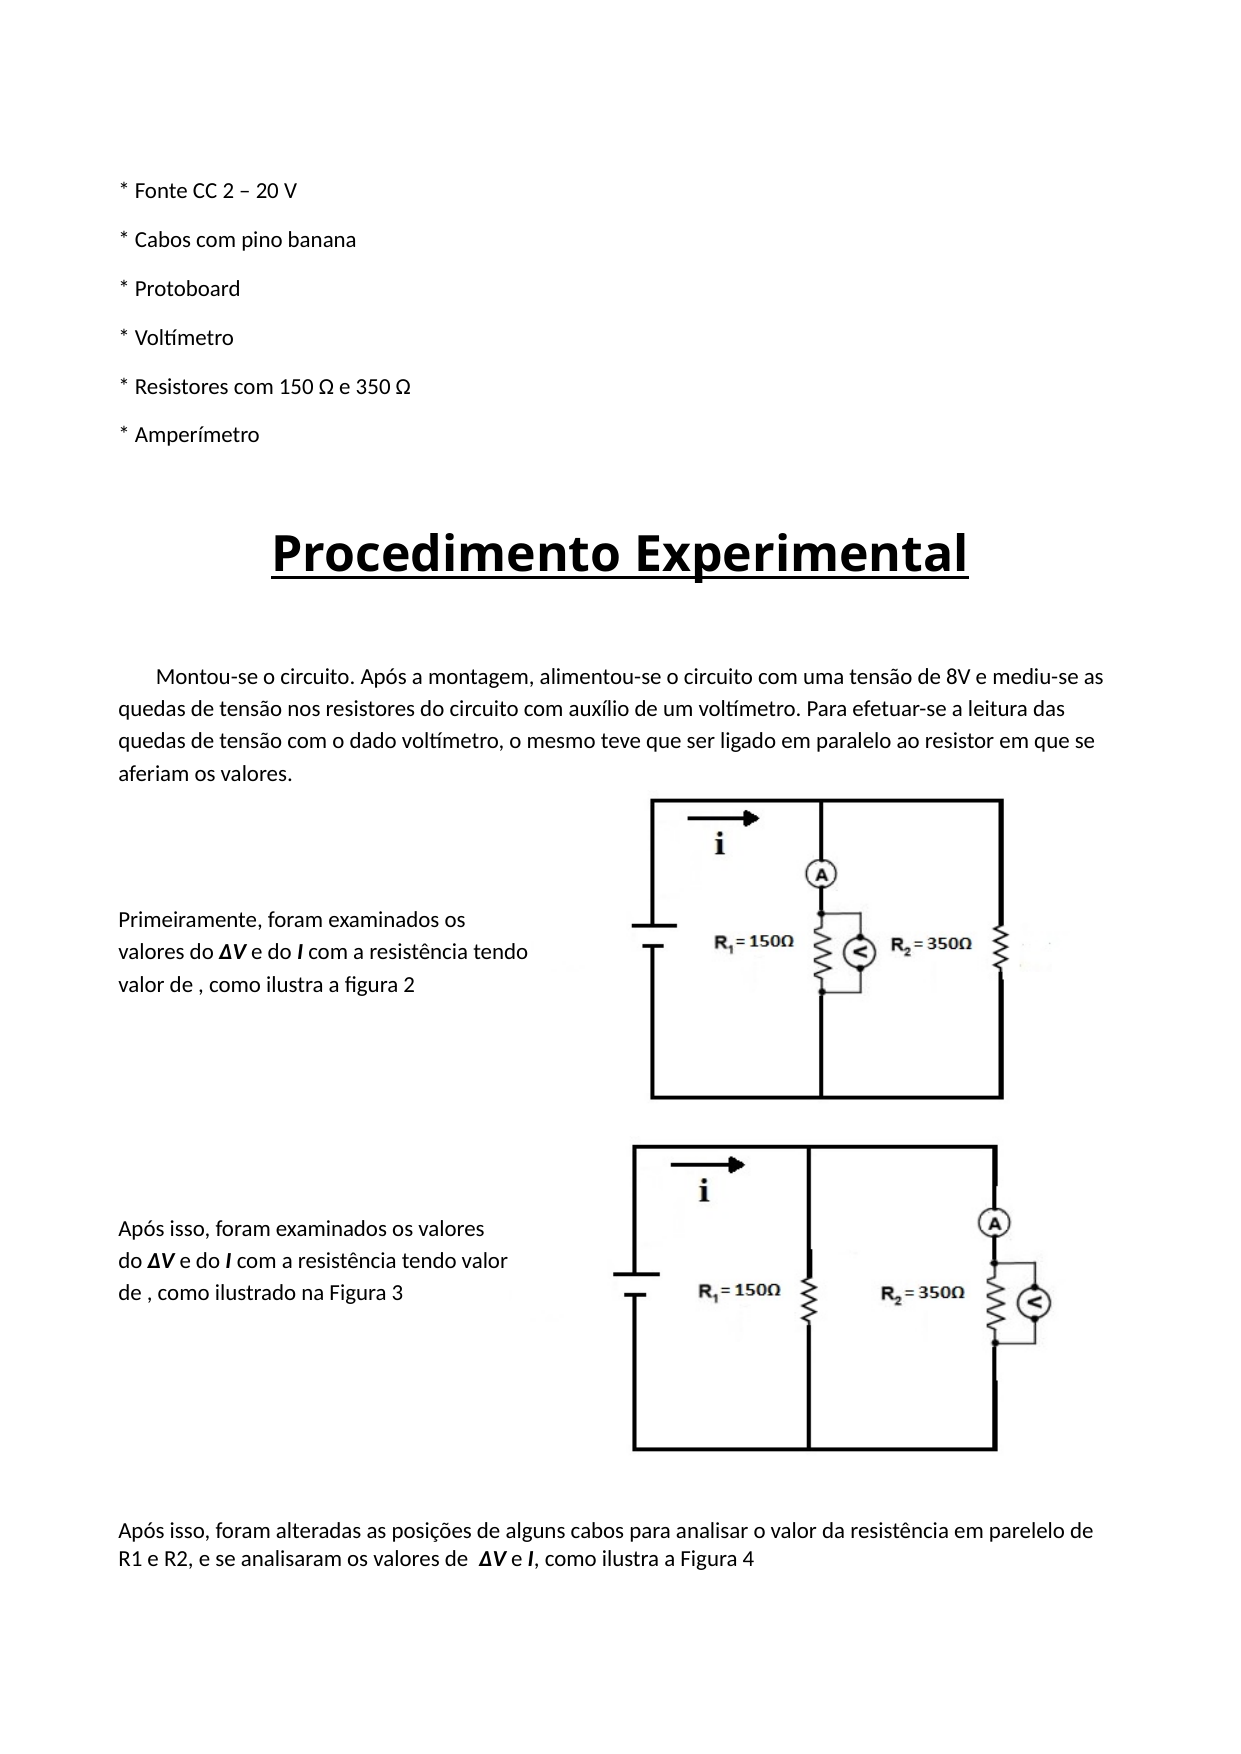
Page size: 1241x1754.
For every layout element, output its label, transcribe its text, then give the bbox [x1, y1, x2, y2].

text [1094, 1214, 1122, 1306]
text * Cabos com pino banana [118, 225, 1122, 253]
text Procedimento Experimental [118, 518, 1122, 586]
text * Protoboard [118, 274, 1122, 302]
text * Resistores com 150 Ω e 350 Ω [118, 372, 1122, 400]
text Após isso, foram examinados os valores do ΔV e do I com a resistência tendo valor de , como ilustrado na Figura 3 [118, 1214, 509, 1306]
picture [509, 1136, 1094, 1463]
text [1097, 905, 1122, 998]
text Após isso, foram alteradas as posições de alguns cabos para analisar o valor da resistência em parelelo de R1 e R2, e se analisaram os valores de ΔV e I, como ilustra a Figura 4 [118, 1516, 1122, 1572]
text * Amperímetro [118, 421, 1122, 449]
text Montou-se o circuito. Após a montagem, alimentou-se o circuito com uma tensão de 8V e mediu-se as quedas de tensão nos resistores do circuito com auxílio de um voltímetro. Para efetuar-se a leitura das quedas de tensão com o dado voltímetro, o mesmo teve que ser ligado em paralelo ao resistor em que se aferiam os valores. [118, 662, 1122, 787]
picture [531, 790, 1097, 1111]
text * Voltímetro [118, 323, 1122, 351]
text Primeiramente, foram examinados os valores do ΔV e do I com a resistência tendo valor de , como ilustra a figura 2 [118, 905, 531, 998]
text * Fonte CC 2 – 20 V [118, 176, 1122, 204]
